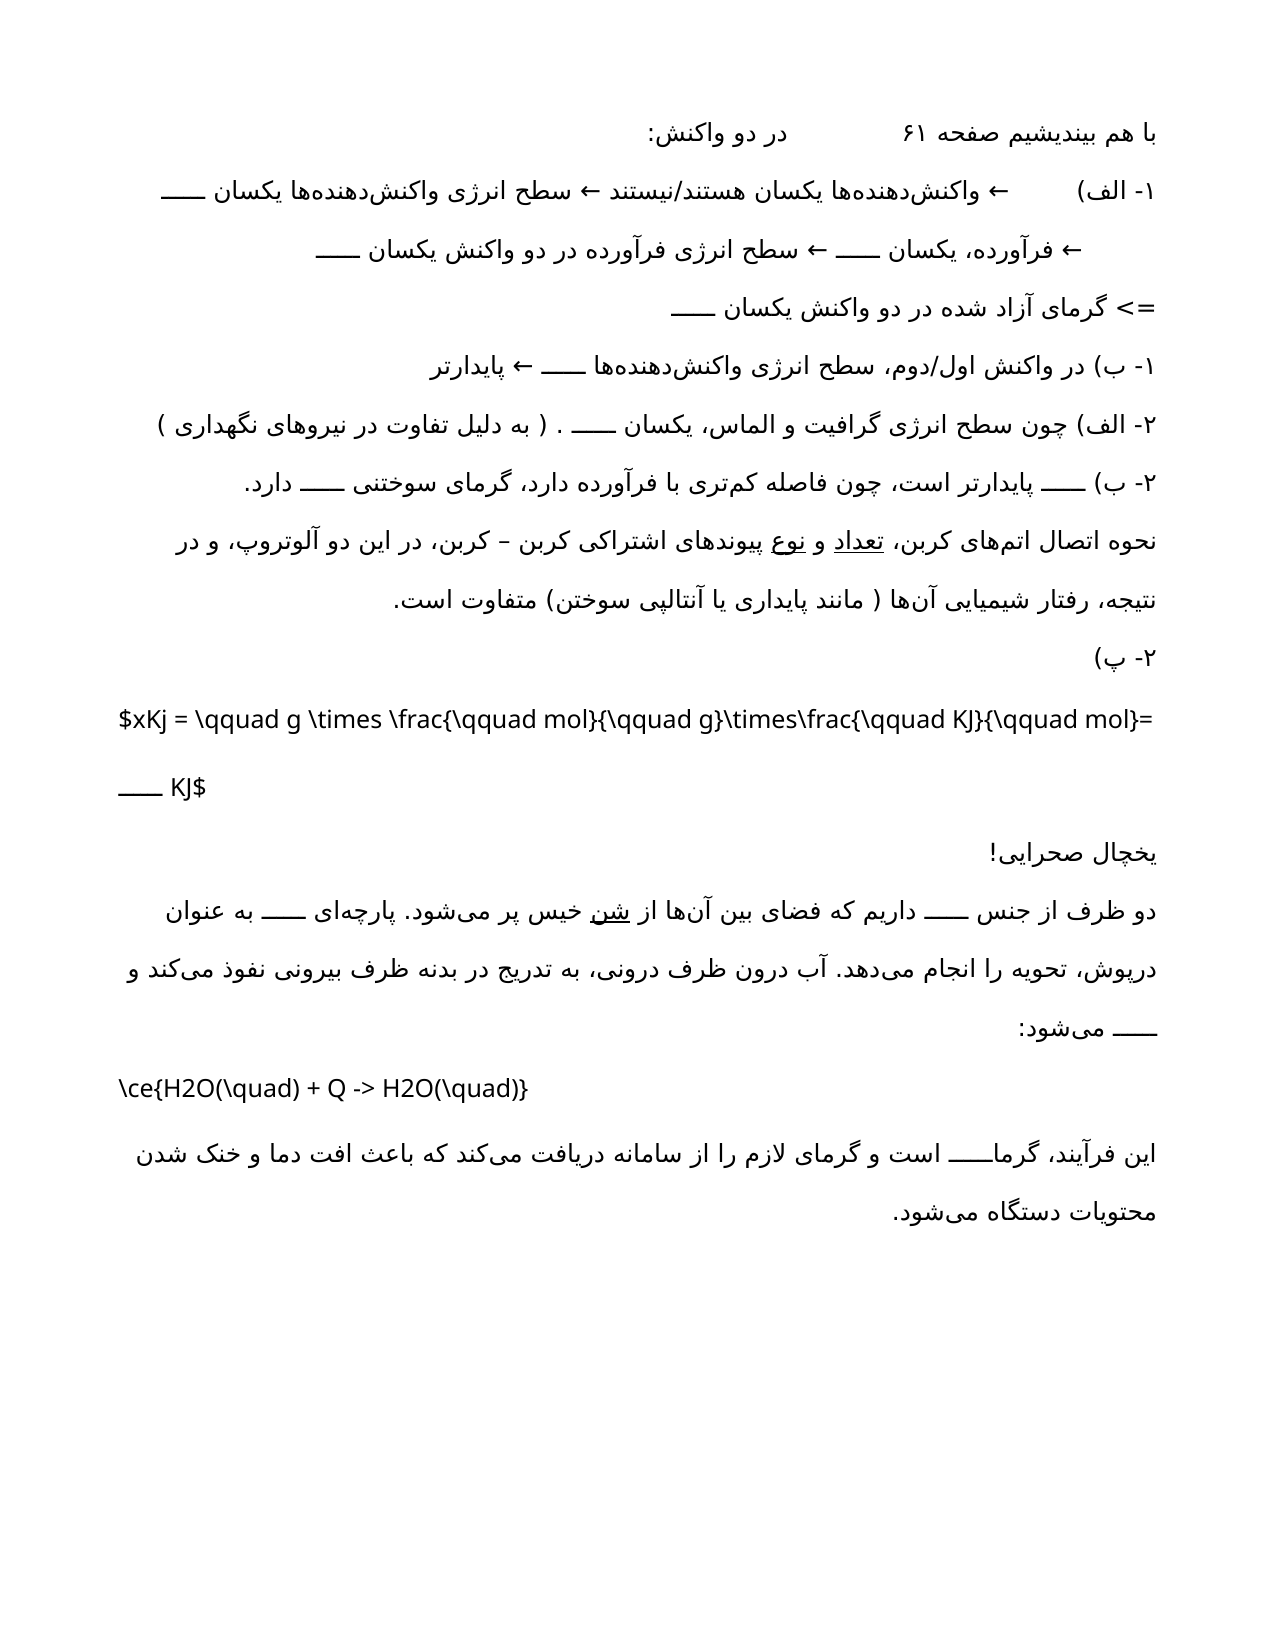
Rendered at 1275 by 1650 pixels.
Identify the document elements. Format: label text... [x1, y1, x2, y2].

text ۱- ب) در واکنش اول/دوم، سطح انرژی واکنش‌دهنده‌ها ــــــ ← پایدارتر [118, 351, 1157, 381]
text ۲- ب) ــــــ پایدار‌تر است، چون فاصله کم‌تری با فرآورده دارد، گرمای سوختنی ــــــ دارد. [118, 468, 1157, 497]
text یخچال صحرایی! [118, 838, 1157, 867]
text ۲- الف) چون سطح انرژی گرافیت و الماس، یکسان ــــــ . ( به دلیل تفاوت در نیرو‌های نگهداری ) [118, 410, 1157, 439]
text => گرمای آزاد شده در دو واکنش یکسان ــــــ [118, 293, 1157, 322]
text این فرآیند، گرماــــــ است و گرمای لازم را از سامانه دریافت می‌کند که باعث افت دما و خنک شدن محتویات دستگاه می‌شود. [118, 1139, 1157, 1227]
text ۱- الف) ← واکنش‌دهنده‌ها یکسان هستند/نیستند ← سطح انرژی واکنش‌دهنده‌ها یکسان ــــــ [118, 176, 1157, 206]
text \ce{H2O(\quad) + Q -> H2O(\quad)} [118, 1071, 1157, 1105]
text دو ظرف از جنس ــــــ داریم که فضای بین آن‌ها از شن خیس پر می‌شود. پارچه‌ای ــــــ به عنوان درپوش، تحویه را انجام می‌دهد. آب درون ظرف درونی، به تدریج در بدنه ظرف بیرونی نفوذ می‌کند و ــــــ می‌شود: [118, 896, 1157, 1042]
text ← فرآورده، یکسان ــــــ ← سطح انرژی فرآورده در دو واکنش یکسان ــــــ [118, 235, 1157, 264]
text $xKj = \qquad g \times \frac{\qquad mol}{\qquad g}\times\frac{\qquad KJ}{\qquad mol}=ــــــ KJ$ [118, 701, 1157, 804]
text ۲- پ) [118, 643, 1157, 672]
text نحوه اتصال اتم‌های کربن، تعداد و نوع پیوند‌های اشتراکی کربن – کربن، در این دو آلوتروپ، و در نتیجه، رفتار شیمیایی آن‌ها ( مانند پایداری یا آنتالپی سوختن) متفاوت است. [118, 526, 1157, 614]
text با هم بیندیشیم صفحه ۶۱ در دو واکنش: [118, 118, 1157, 147]
